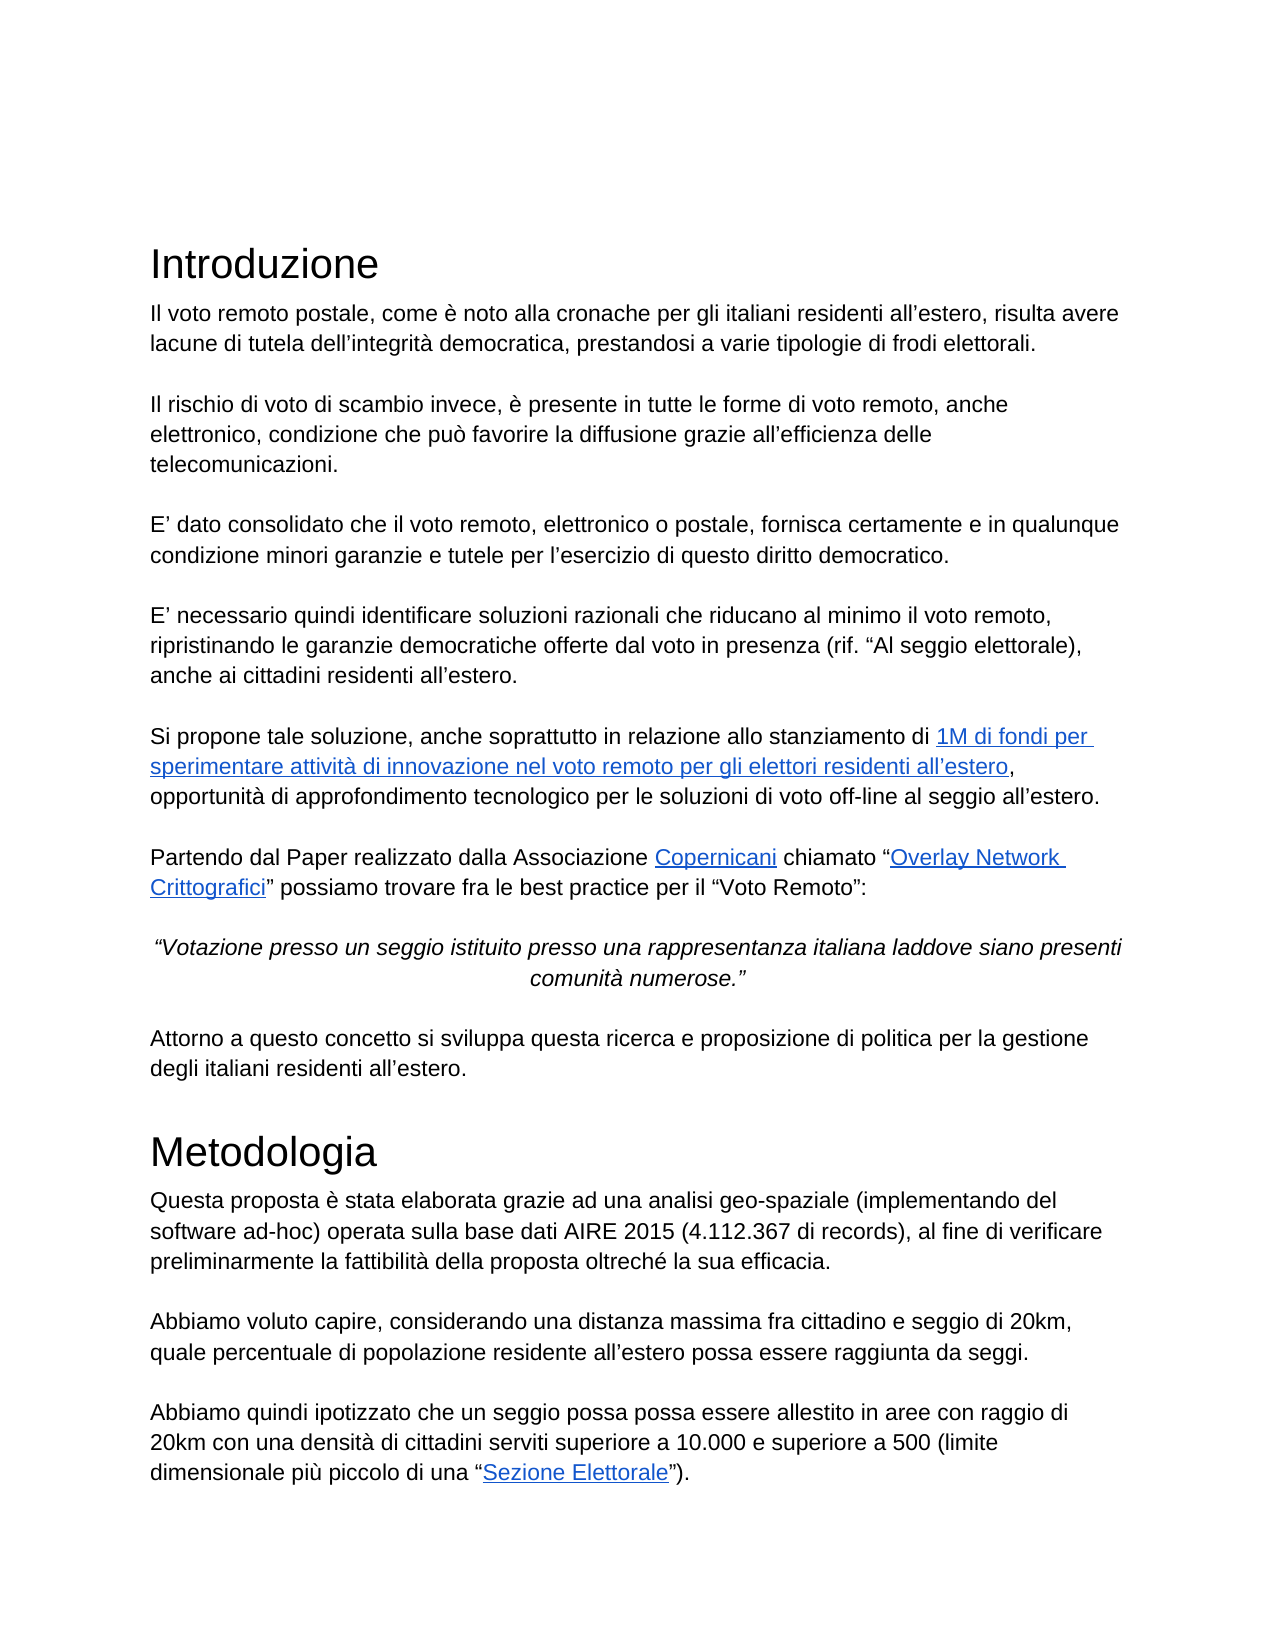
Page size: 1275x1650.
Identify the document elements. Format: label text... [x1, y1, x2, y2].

text “Votazione presso un seggio istituito presso una rappresentanza italiana laddove siano presenti comunità numerose.” [150, 934, 1125, 991]
text Abbiamo voluto capire, considerando una distanza massima fra cittadino e seggio di 20km, quale percentuale di popolazione residente all’estero possa essere raggiunta da seggi. [150, 1308, 1125, 1365]
subtitle Metodologia [150, 1127, 1125, 1175]
text Partendo dal Paper realizzato dalla Associazione Copernicani chiamato “Overlay Network Crittografici” possiamo trovare fra le best practice per il “Voto Remoto”: [150, 844, 1125, 900]
text Questa proposta è stata elaborata grazie ad una analisi geo-spaziale (implementando del software ad-hoc) operata sulla base dati AIRE 2015 (4.112.367 di records), al fine di verificare preliminarmente la fattibilità della proposta oltreché la sua efficacia. [150, 1187, 1125, 1274]
text Si propone tale soluzione, anche soprattutto in relazione allo stanziamento di 1M di fondi per sperimentare attività di innovazione nel voto remoto per gli elettori residenti all’estero, opportunità di approfondimento tecnologico per le soluzioni di voto off-line al seggio all’estero. [150, 723, 1125, 810]
text Il voto remoto postale, come è noto alla cronache per gli italiani residenti all’estero, risulta avere lacune di tutela dell’integrità democratica, prestandosi a varie tipologie di frodi elettorali. [150, 300, 1125, 357]
text Abbiamo quindi ipotizzato che un seggio possa possa essere allestito in aree con raggio di 20km con una densità di cittadini serviti superiore a 10.000 e superiore a 500 (limite dimensionale più piccolo di una “Sezione Elettorale”). [150, 1399, 1125, 1486]
text E’ dato consolidato che il voto remoto, elettronico o postale, fornisca certamente e in qualunque condizione minori garanzie e tutele per l’esercizio di questo diritto democratico. [150, 511, 1125, 568]
text Attorno a questo concetto si sviluppa questa ricerca e proposizione di politica per la gestione degli italiani residenti all’estero. [150, 1025, 1125, 1082]
text E’ necessario quindi identificare soluzioni razionali che riducano al minimo il voto remoto, ripristinando le garanzie democratiche offerte dal voto in presenza (rif. “Al seggio elettorale), anche ai cittadini residenti all’estero. [150, 602, 1125, 689]
text Il rischio di voto di scambio invece, è presente in tutte le forme di voto remoto, anche elettronico, condizione che può favorire la diffusione grazie all’efficienza delle telecomunicazioni. [150, 391, 1125, 477]
subtitle Introduzione [150, 239, 1125, 287]
